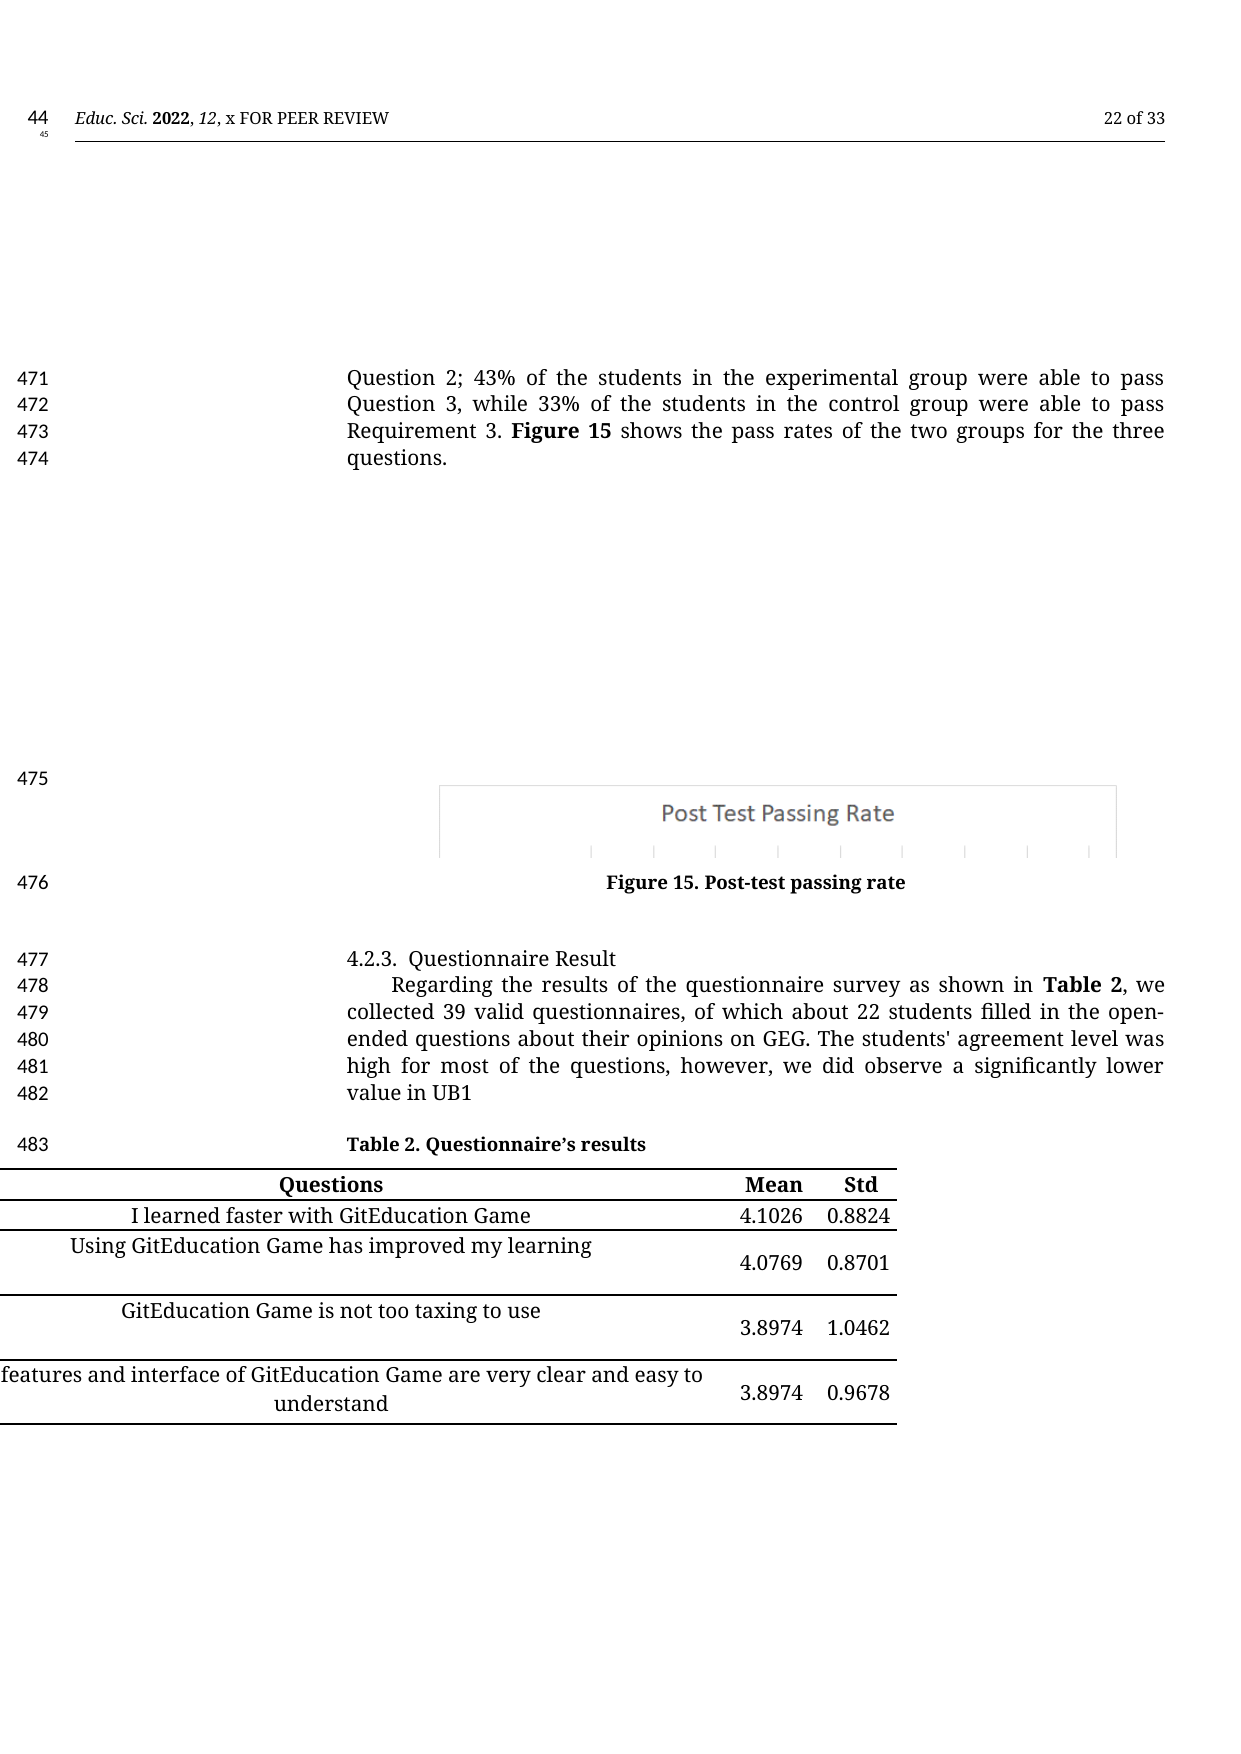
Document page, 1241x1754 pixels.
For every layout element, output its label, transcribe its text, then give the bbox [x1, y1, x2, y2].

text Figure 15. Post-test passing rate [347, 870, 1165, 894]
table_cell The features and interface of GitEducation Game are very clear and easy to understand [0, 1361, 722, 1423]
table_cell GitEducation Game is not too taxing to use [0, 1296, 722, 1358]
subtitle 4.2.3. Questionnaire Result [347, 944, 1165, 971]
text Table 2. Questionnaire’s results [347, 1132, 1165, 1156]
table_cell [1076, 1294, 1240, 1358]
table_cell 4.0769 [722, 1231, 826, 1294]
table_header Mean [722, 1170, 826, 1199]
table_cell [1076, 1359, 1240, 1423]
table_cell I learned faster with GitEducation Game [0, 1201, 722, 1229]
table_cell [1076, 1229, 1240, 1294]
table_cell 3.8974 [722, 1361, 826, 1423]
table_cell 0.8701 [826, 1231, 897, 1294]
table_header [1076, 1168, 1240, 1199]
table_cell 0.9678 [826, 1361, 897, 1423]
table_header Std [826, 1170, 897, 1199]
table_header [897, 1168, 1076, 1199]
table_cell 1.0462 [826, 1296, 897, 1358]
table_cell 0.8824 [826, 1201, 897, 1229]
table_cell [897, 1359, 1076, 1423]
table_cell [897, 1229, 1076, 1294]
table_cell [1076, 1199, 1240, 1229]
table_header Questions [0, 1170, 722, 1199]
table_cell 4.1026 [722, 1201, 826, 1229]
table_cell 3.8974 [722, 1296, 826, 1358]
table_cell [897, 1199, 1076, 1229]
table_cell Using GitEducation Game has improved my learning [0, 1231, 722, 1294]
table_cell [897, 1294, 1076, 1358]
text Regarding the results of the questionnaire survey as shown in Table 2, we collected 39 valid questionnaires, of which about 22 students filled in the open-ended questions about their opinions on GEG. The students' agreement level was high for most of the questions, however, we did observe a significantly lower value in UB1 [347, 971, 1165, 1107]
text Question 2; 43% of the students in the experimental group were able to pass Question 3, while 33% of the students in the control group were able to pass Requirement 3. Figure 15 shows the pass rates of the two groups for the three questions. [347, 363, 1165, 472]
